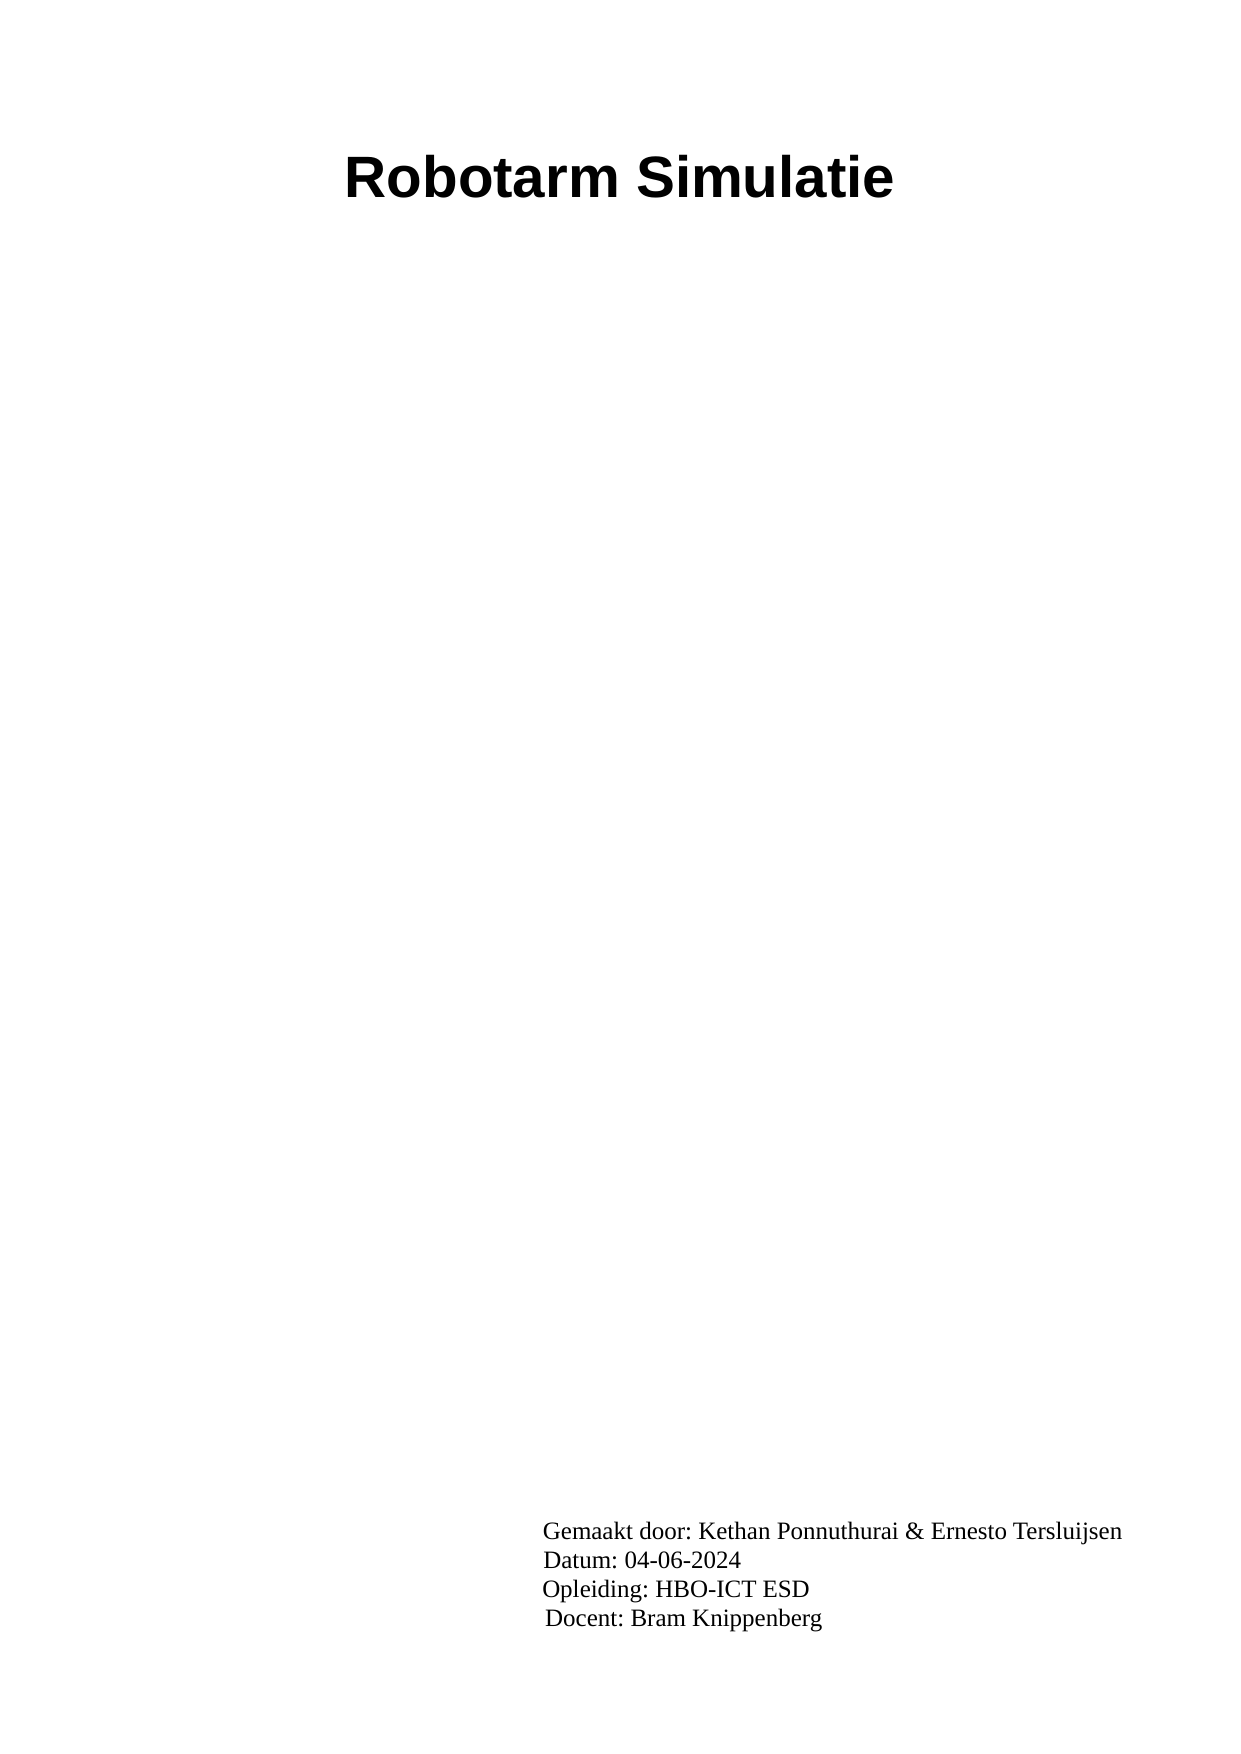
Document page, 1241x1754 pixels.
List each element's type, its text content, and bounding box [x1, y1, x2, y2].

text Datum: 04-06-2024 [118, 1545, 1122, 1574]
title Robotarm Simulatie [118, 143, 1122, 210]
text Gemaakt door: Kethan Ponnuthurai & Ernesto Tersluijsen [118, 1516, 1122, 1545]
text Docent: Bram Knippenberg [118, 1603, 1122, 1631]
text Opleiding: HBO-ICT ESD [118, 1574, 1122, 1603]
